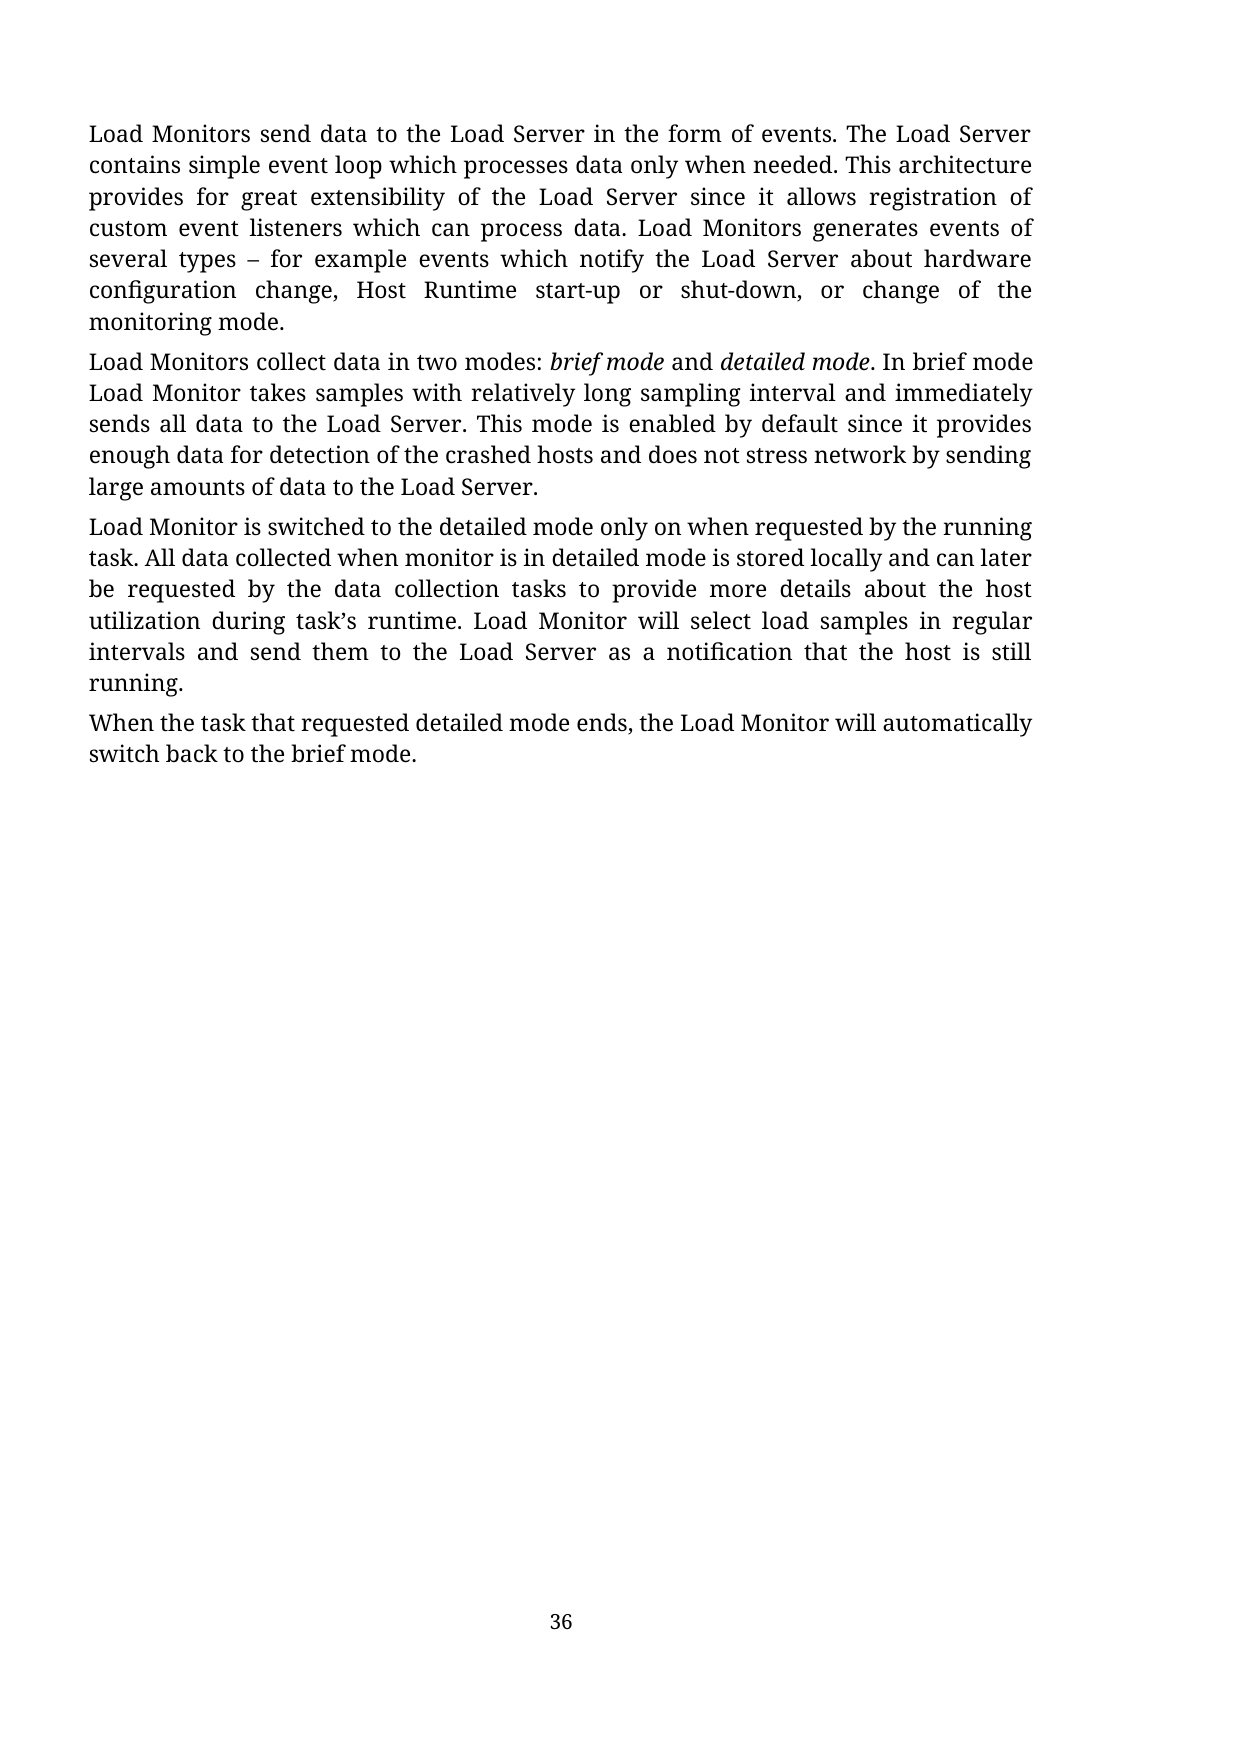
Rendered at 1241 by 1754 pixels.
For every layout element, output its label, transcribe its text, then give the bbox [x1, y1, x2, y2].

text Load Monitors collect data in two modes: brief mode and detailed mode. In brief mode Load Monitor takes samples with relatively long sampling interval and immediately sends all data to the Load Server. This mode is enabled by default since it provides enough data for detection of the crashed hosts and does not stress network by sending large amounts of data to the Load Server. [88, 346, 1033, 502]
text Load Monitor is switched to the detailed mode only on when requested by the running task. All data collected when monitor is in detailed mode is stored locally and can later be requested by the data collection tasks to provide more details about the host utilization during task’s runtime. Load Monitor will select load samples in regular intervals and send them to the Load Server as a notification that the host is still running. [88, 511, 1033, 698]
text Load Monitors send data to the Load Server in the form of events. The Load Server contains simple event loop which processes data only when needed. This architecture provides for great extensibility of the Load Server since it allows registration of custom event listeners which can process data. Load Monitors generates events of several types – for example events which notify the Load Server about hardware configuration change, Host Runtime start-up or shut-down, or change of the monitoring mode. [88, 118, 1033, 337]
text When the task that requested detailed mode ends, the Load Monitor will automatically switch back to the brief mode. [88, 707, 1033, 770]
